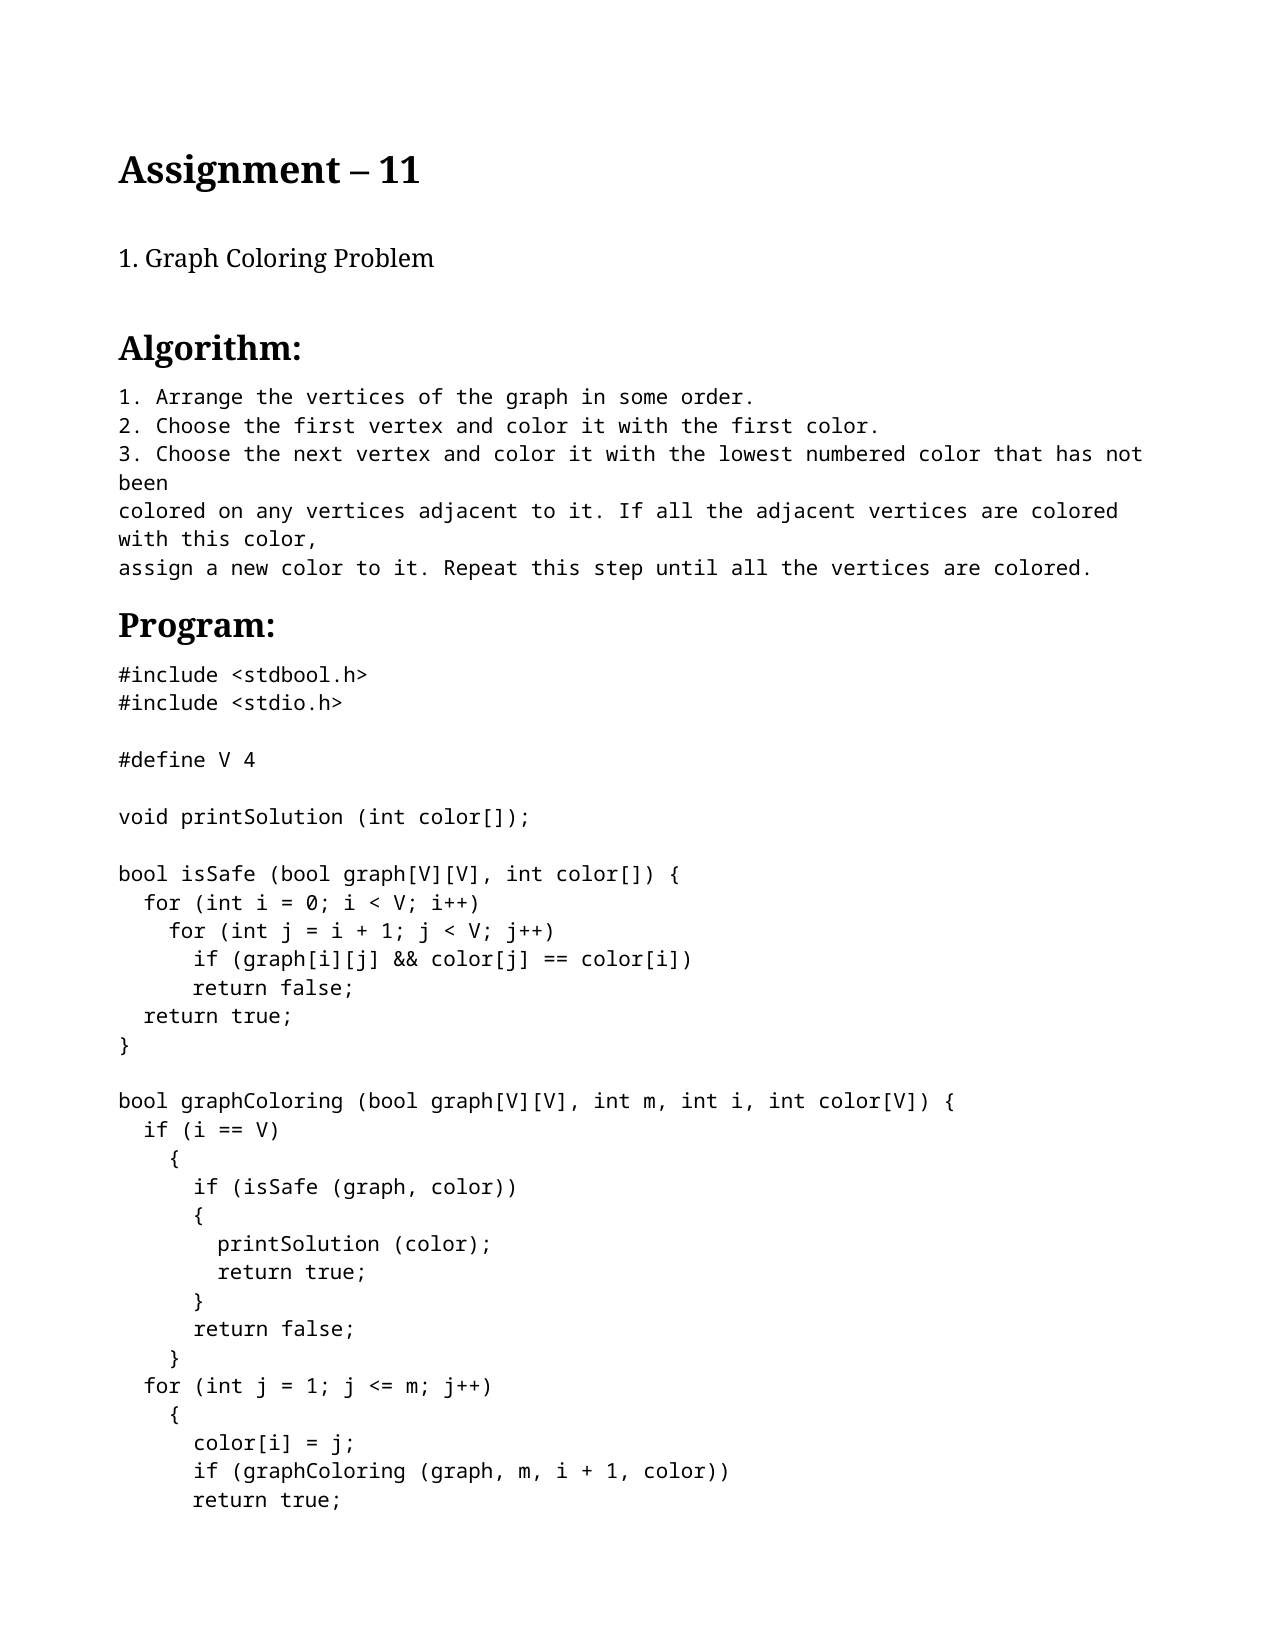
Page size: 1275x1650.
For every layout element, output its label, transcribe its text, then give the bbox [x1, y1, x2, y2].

text for (int i = 0; i < V; i++) [118, 888, 1157, 916]
text return false; [118, 973, 1157, 1001]
text bool graphColoring (bool graph[V][V], int m, int i, int color[V]) { [118, 1087, 1157, 1115]
text colored on any vertices adjacent to it. If all the adjacent vertices are colored with this color, [118, 496, 1157, 553]
text if (graphColoring (graph, m, i + 1, color)) [118, 1456, 1157, 1485]
text return false; [118, 1314, 1157, 1343]
text color[i] = j; [118, 1428, 1157, 1456]
subtitle Program: [118, 602, 1157, 648]
text { [118, 1200, 1157, 1229]
subtitle Assignment – 11 [118, 143, 1157, 194]
text bool isSafe (bool graph[V][V], int color[]) { [118, 859, 1157, 888]
text assign a new color to it. Repeat this step until all the vertices are colored. [118, 553, 1157, 581]
text printSolution (color); [118, 1229, 1157, 1257]
text return true; [118, 1001, 1157, 1030]
text { [118, 1399, 1157, 1428]
text } [118, 1286, 1157, 1314]
text 1. Arrange the vertices of the graph in some order. [118, 382, 1157, 411]
text for (int j = 1; j <= m; j++) [118, 1371, 1157, 1399]
text #define V 4 [118, 745, 1157, 774]
text 3. Choose the next vertex and color it with the lowest numbered color that has not been [118, 439, 1157, 496]
text 2. Choose the first vertex and color it with the first color. [118, 411, 1157, 439]
text if (i == V) [118, 1115, 1157, 1143]
text } [118, 1030, 1157, 1058]
text } [118, 1343, 1157, 1371]
text 1. Graph Coloring Problem [118, 241, 1157, 275]
subtitle Algorithm: [118, 324, 1157, 370]
text #include <stdio.h> [118, 688, 1157, 717]
text if (isSafe (graph, color)) [118, 1172, 1157, 1200]
text void printSolution (int color[]); [118, 802, 1157, 831]
text if (graph[i][j] && color[j] == color[i]) [118, 944, 1157, 973]
text for (int j = i + 1; j < V; j++) [118, 916, 1157, 944]
text #include <stdbool.h> [118, 660, 1157, 688]
text { [118, 1143, 1157, 1172]
text return true; [118, 1257, 1157, 1286]
text return true; [118, 1485, 1157, 1513]
